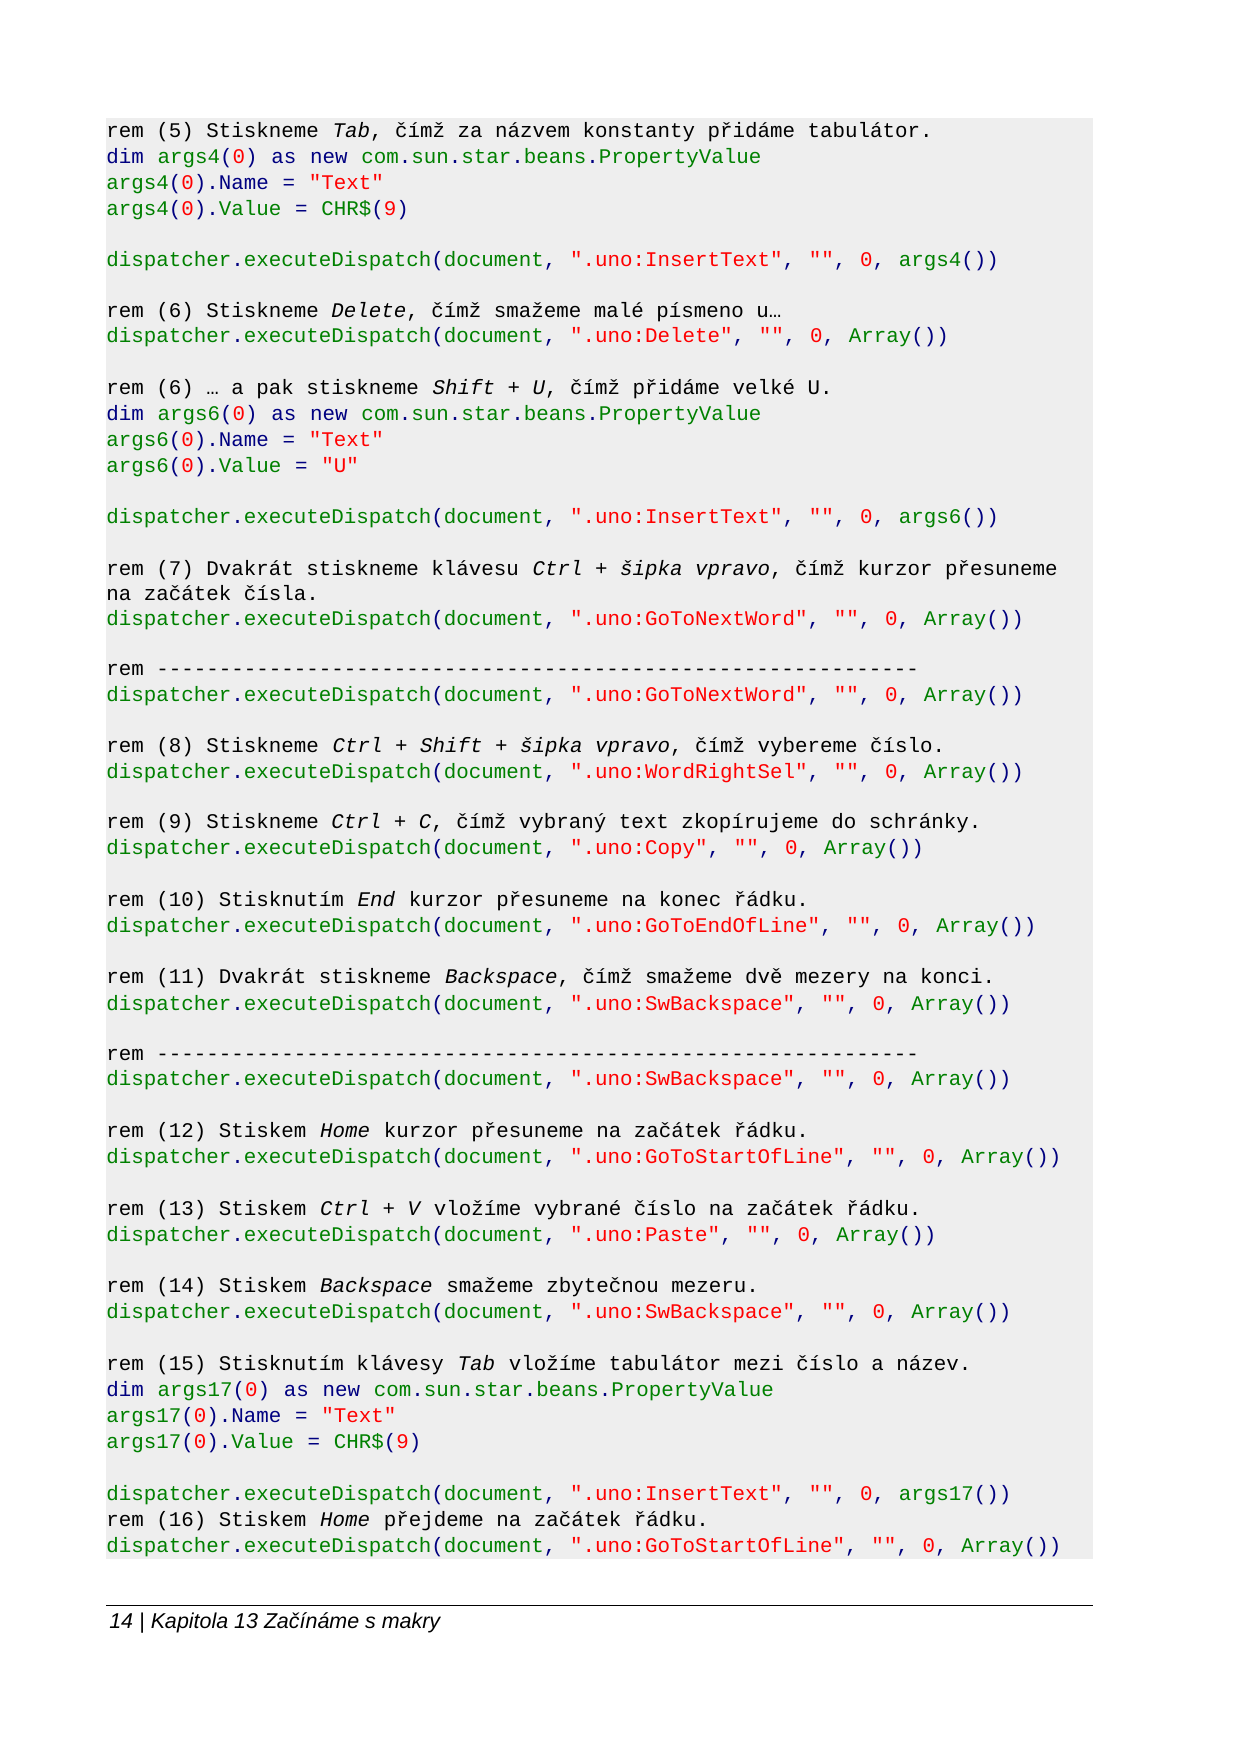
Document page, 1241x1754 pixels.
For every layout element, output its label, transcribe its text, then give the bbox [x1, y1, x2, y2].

text rem ------------------------------------------------------------- [106, 1043, 1093, 1066]
text dim args6(0) as new com.sun.star.beans.PropertyValue [106, 401, 1093, 427]
text dispatcher.executeDispatch(document, ".uno:Paste", "", 0, Array()) [106, 1222, 1093, 1248]
text args4(0).Name = "Text" [106, 170, 1093, 196]
text rem (5) Stiskneme Tab, čímž za názvem konstanty přidáme tabulátor. [106, 118, 1093, 144]
text args4(0).Value = CHR$(9) [106, 196, 1093, 222]
text args6(0).Value = "U" [106, 453, 1093, 479]
text rem (15) Stisknutím klávesy Tab vložíme tabulátor mezi číslo a název. [106, 1352, 1093, 1378]
text args6(0).Name = "Text" [106, 427, 1093, 453]
text dispatcher.executeDispatch(document, ".uno:GoToStartOfLine", "", 0, Array()) [106, 1533, 1093, 1559]
text dispatcher.executeDispatch(document, ".uno:GoToNextWord", "", 0, Array()) [106, 682, 1093, 708]
text dispatcher.executeDispatch(document, ".uno:InsertText", "", 0, args4()) [106, 248, 1093, 274]
text rem ------------------------------------------------------------- [106, 658, 1093, 682]
text rem (6) … a pak stiskneme Shift + U, čímž přidáme velké U. [106, 375, 1093, 401]
text dispatcher.executeDispatch(document, ".uno:InsertText", "", 0, args6()) [106, 505, 1093, 531]
text dispatcher.executeDispatch(document, ".uno:WordRightSel", "", 0, Array()) [106, 760, 1093, 786]
text dispatcher.executeDispatch(document, ".uno:SwBackspace", "", 0, Array()) [106, 1300, 1093, 1326]
text dispatcher.executeDispatch(document, ".uno:SwBackspace", "", 0, Array()) [106, 991, 1093, 1017]
text dim args4(0) as new com.sun.star.beans.PropertyValue [106, 144, 1093, 170]
text dispatcher.executeDispatch(document, ".uno:Copy", "", 0, Array()) [106, 835, 1093, 861]
text rem (7) Dvakrát stiskneme klávesu Ctrl + šipka vpravo, čímž kurzor přesuneme na začátek čísla. [106, 557, 1093, 606]
text rem (12) Stiskem Home kurzor přesuneme na začátek řádku. [106, 1118, 1093, 1144]
text dispatcher.executeDispatch(document, ".uno:GoToStartOfLine", "", 0, Array()) [106, 1144, 1093, 1170]
text rem (6) Stiskneme Delete, čímž smažeme malé písmeno u… [106, 300, 1093, 323]
text dim args17(0) as new com.sun.star.beans.PropertyValue [106, 1378, 1093, 1403]
text rem (8) Stiskneme Ctrl + Shift + šipka vpravo, čímž vybereme číslo. [106, 734, 1093, 760]
text rem (13) Stiskem Ctrl + V vložíme vybrané číslo na začátek řádku. [106, 1196, 1093, 1222]
text rem (14) Stiskem Backspace smažeme zbytečnou mezeru. [106, 1274, 1093, 1300]
text dispatcher.executeDispatch(document, ".uno:GoToEndOfLine", "", 0, Array()) [106, 913, 1093, 939]
text dispatcher.executeDispatch(document, ".uno:GoToNextWord", "", 0, Array()) [106, 606, 1093, 632]
text dispatcher.executeDispatch(document, ".uno:Delete", "", 0, Array()) [106, 323, 1093, 349]
text args17(0).Name = "Text" [106, 1403, 1093, 1429]
text dispatcher.executeDispatch(document, ".uno:InsertText", "", 0, args17()) [106, 1481, 1093, 1507]
text rem (16) Stiskem Home přejdeme na začátek řádku. [106, 1507, 1093, 1533]
text dispatcher.executeDispatch(document, ".uno:SwBackspace", "", 0, Array()) [106, 1066, 1093, 1092]
text args17(0).Value = CHR$(9) [106, 1429, 1093, 1455]
text rem (11) Dvakrát stiskneme Backspace, čímž smažeme dvě mezery na konci. [106, 965, 1093, 991]
text rem (10) Stisknutím End kurzor přesuneme na konec řádku. [106, 887, 1093, 913]
text rem (9) Stiskneme Ctrl + C, čímž vybraný text zkopírujeme do schránky. [106, 812, 1093, 835]
